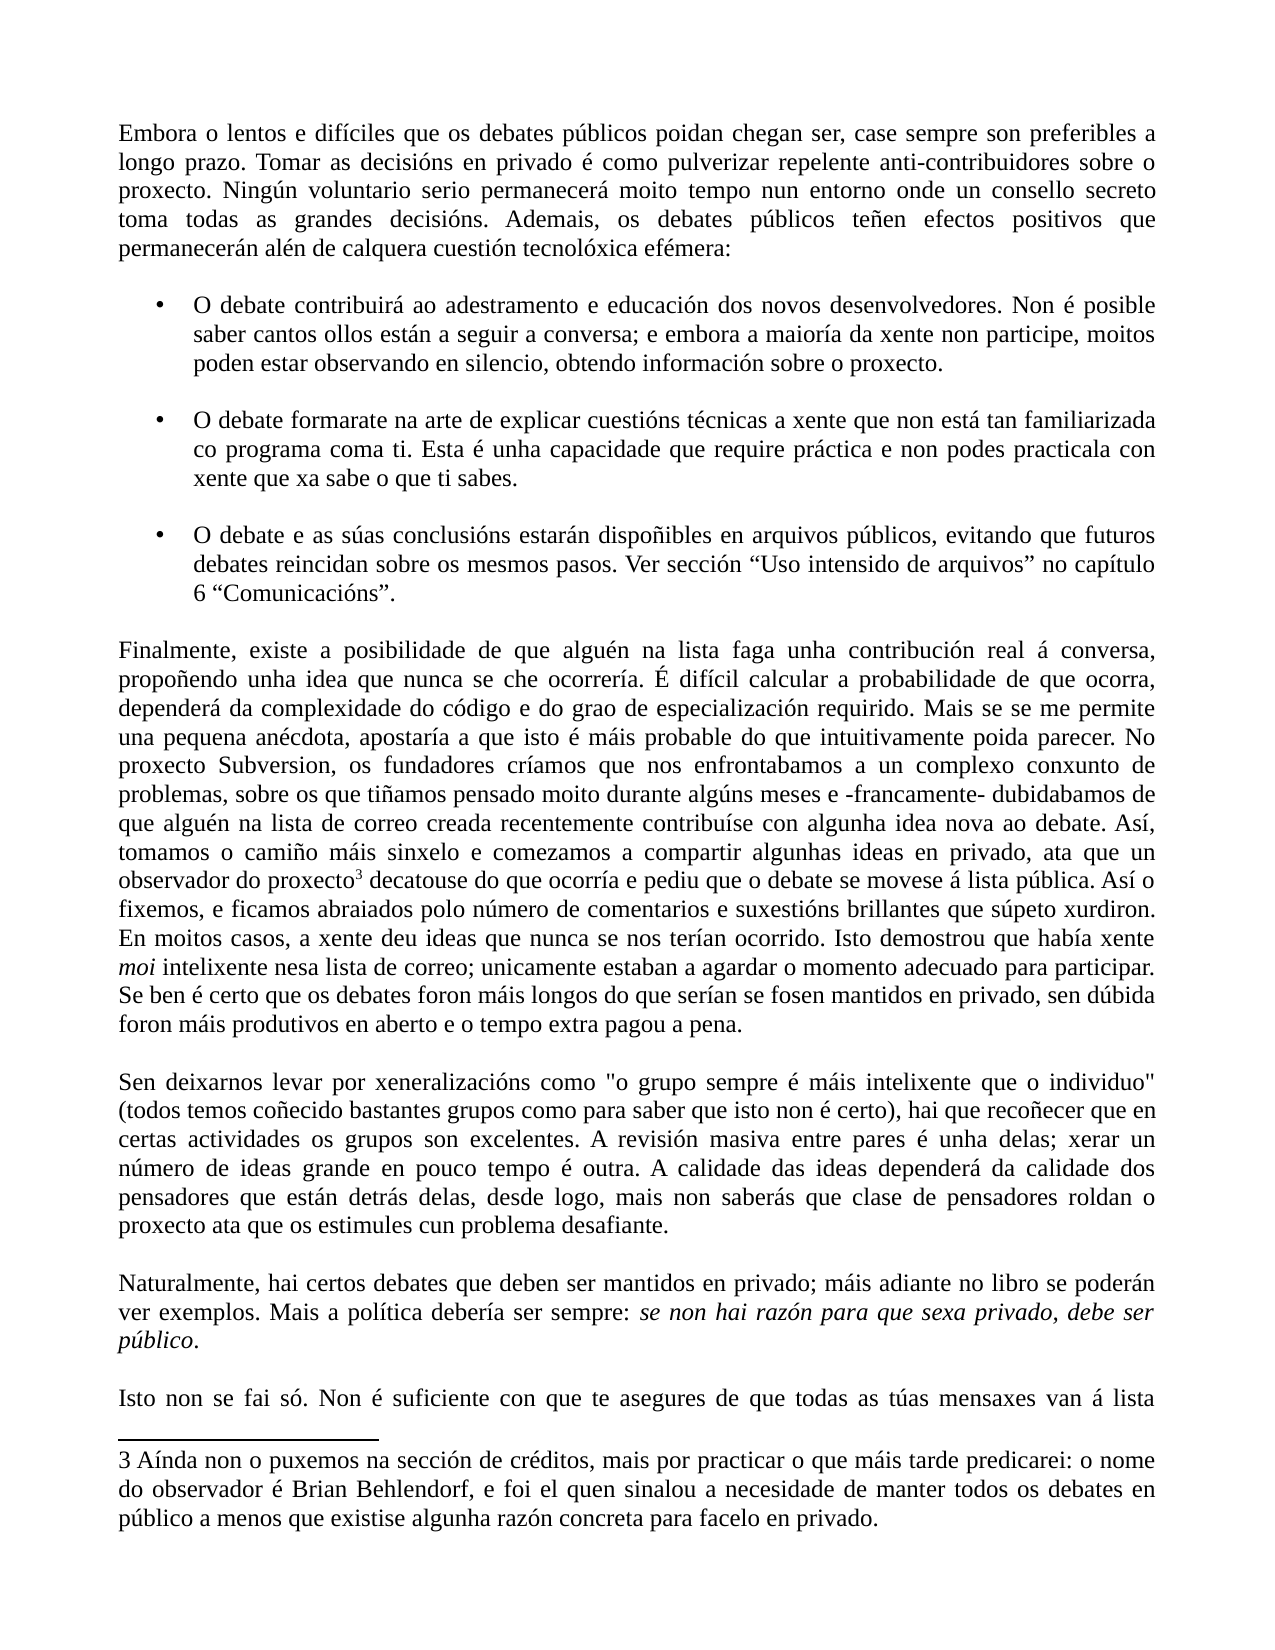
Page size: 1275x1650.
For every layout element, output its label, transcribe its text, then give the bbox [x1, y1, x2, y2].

text Aínda non o puxemos na sección de créditos, mais por practicar o que máis tarde predicarei: o nome do observador é Brian Behlendorf, e foi el quen sinalou a necesidade de manter todos os debates en público a menos que existise algunha razón concreta para facelo en privado. [118, 1446, 1157, 1532]
list O debate e as súas conclusións estarán dispoñibles en arquivos públicos, evitando que futuros debates reincidan sobre os mesmos pasos. Ver sección “Uso intensido de arquivos” no capítulo 6 “Comunicacións”. [156, 521, 1157, 607]
list O debate formarate na arte de explicar cuestións técnicas a xente que non está tan familiarizada co programa coma ti. Esta é unha capacidade que require práctica e non podes practicala con xente que xa sabe o que ti sabes. [156, 406, 1157, 492]
text Sen deixarnos levar por xeneralizacións como "o grupo sempre é máis intelixente que o individuo" (todos temos coñecido bastantes grupos como para saber que isto non é certo), hai que recoñecer que en certas actividades os grupos son excelentes. A revisión masiva entre pares é unha delas; xerar un número de ideas grande en pouco tempo é outra. A calidade das ideas dependerá da calidade dos pensadores que están detrás delas, desde logo, mais non saberás que clase de pensadores roldan o proxecto ata que os estimules cun problema desafiante. [118, 1067, 1157, 1239]
list O debate contribuirá ao adestramento e educación dos novos desenvolvedores. Non é posible saber cantos ollos están a seguir a conversa; e embora a maioría da xente non participe, moitos poden estar observando en silencio, obtendo información sobre o proxecto. [156, 291, 1157, 377]
text Isto non se fai só. Non é suficiente con que te asegures de que todas as túas mensaxes van á lista [118, 1383, 1157, 1412]
text Embora o lentos e difíciles que os debates públicos poidan chegan ser, case sempre son preferibles a longo prazo. Tomar as decisións en privado é como pulverizar repelente anti-contribuidores sobre o proxecto. Ningún voluntario serio permanecerá moito tempo nun entorno onde un consello secreto toma todas as grandes decisións. Ademais, os debates públicos teñen efectos positivos que permanecerán alén de calquera cuestión tecnolóxica efémera: [118, 118, 1157, 262]
text Naturalmente, hai certos debates que deben ser mantidos en privado; máis adiante no libro se poderán ver exemplos. Mais a política debería ser sempre: se non hai razón para que sexa privado, debe ser público. [118, 1268, 1157, 1354]
text Finalmente, existe a posibilidade de que alguén na lista faga unha contribución real á conversa, propoñendo unha idea que nunca se che ocorrería. É difícil calcular a probabilidade de que ocorra, dependerá da complexidade do código e do grao de especialización requirido. Mais se se me permite una pequena anécdota, apostaría a que isto é máis probable do que intuitivamente poida parecer. No proxecto Subversion, os fundadores críamos que nos enfrontabamos a un complexo conxunto de problemas, sobre os que tiñamos pensado moito durante algúns meses e -francamente- dubidabamos de que alguén na lista de correo creada recentemente contribuíse con algunha idea nova ao debate. Así, tomamos o camiño máis sinxelo e comezamos a compartir algunhas ideas en privado, ata que un observador do proxecto decatouse do que ocorría e pediu que o debate se movese á lista pública. Así o fixemos, e ficamos abraiados polo número de comentarios e suxestións brillantes que súpeto xurdiron. En moitos casos, a xente deu ideas que nunca se nos terían ocorrido. Isto demostrou que había xente moi intelixente nesa lista de correo; unicamente estaban a agardar o momento adecuado para participar. Se ben é certo que os debates foron máis longos do que serían se fosen mantidos en privado, sen dúbida foron máis produtivos en aberto e o tempo extra pagou a pena. [118, 636, 1157, 1038]
